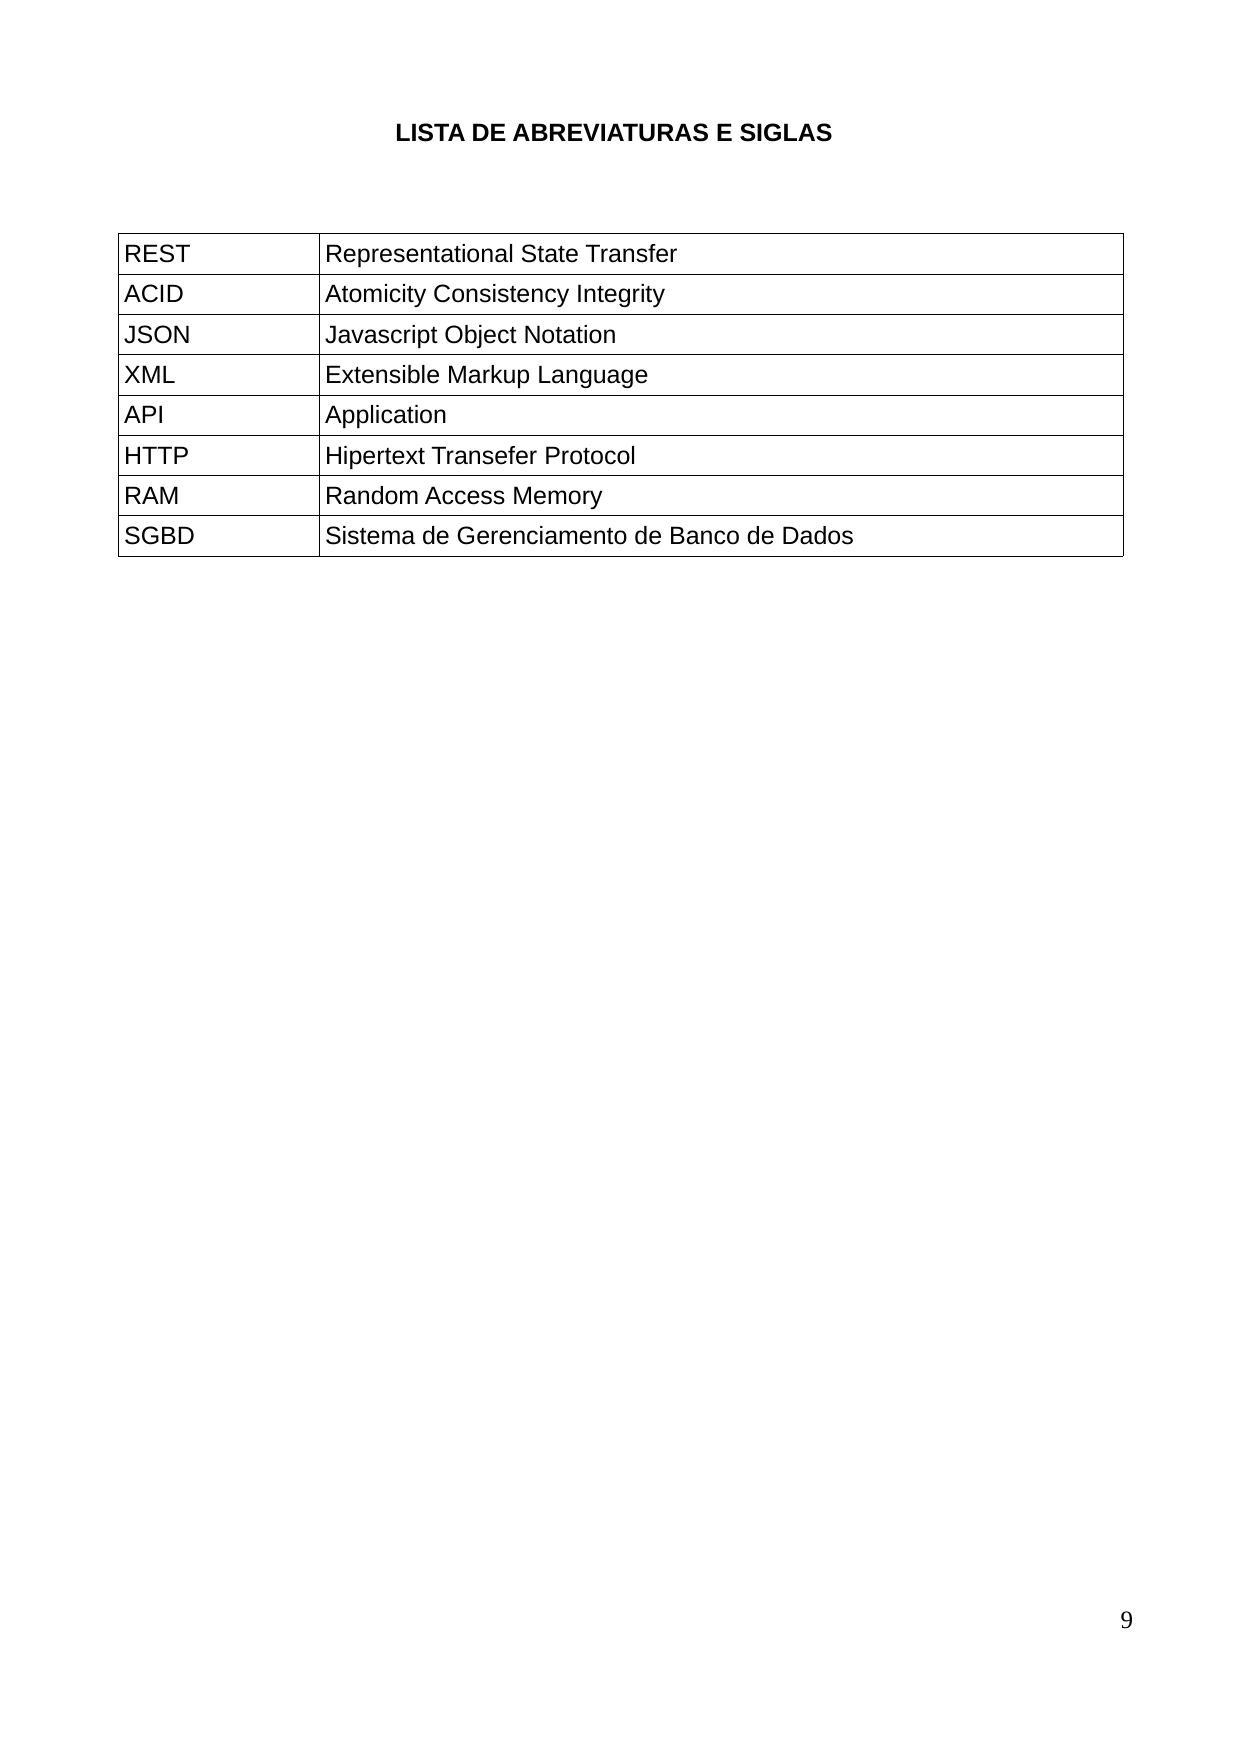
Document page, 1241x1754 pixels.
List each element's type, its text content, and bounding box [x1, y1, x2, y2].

table_cell Atomicity Consistency Integrity [320, 275, 1123, 314]
table_cell Extensible Markup Language [320, 355, 1123, 394]
table_header REST [119, 234, 319, 273]
table_cell JSON [119, 315, 319, 354]
table_cell Random Access Memory [320, 476, 1123, 515]
table_header Representational State Transfer [320, 234, 1123, 273]
table_cell Application [320, 396, 1123, 435]
table_cell Sistema de Gerenciamento de Banco de Dados [320, 516, 1123, 556]
table_cell API [119, 396, 319, 435]
table_cell XML [119, 355, 319, 394]
table_cell HTTP [119, 436, 319, 475]
table_cell RAM [119, 476, 319, 515]
table_cell Hipertext Transefer Protocol [320, 436, 1123, 475]
table_cell ACID [119, 275, 319, 314]
text LISTA DE ABREVIATURAS E SIGLAS [118, 118, 1123, 147]
table_cell Javascript Object Notation [320, 315, 1123, 354]
table_cell SGBD [119, 516, 319, 556]
